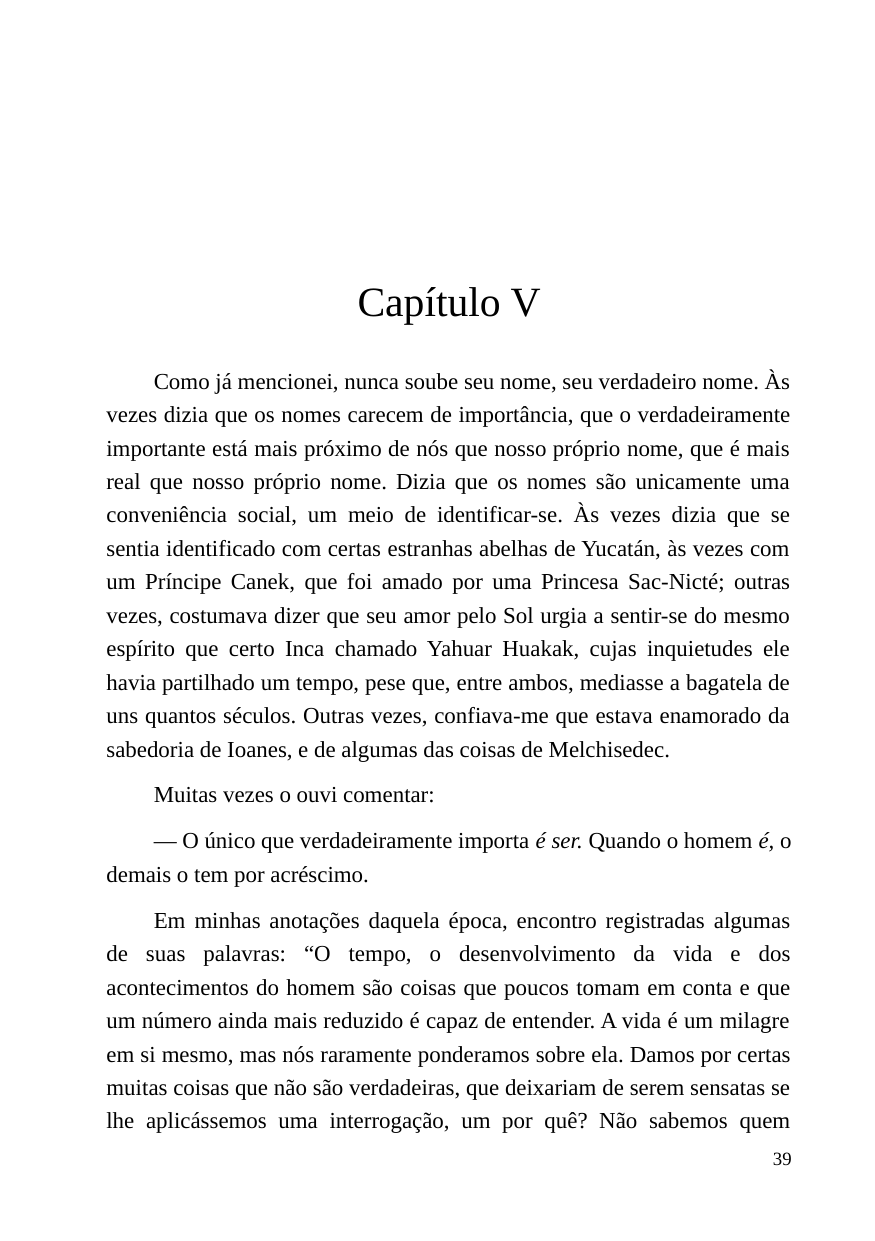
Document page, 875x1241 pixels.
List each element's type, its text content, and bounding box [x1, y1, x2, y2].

text Muitas vezes o ouvi comentar: [106, 782, 791, 808]
text Como já mencionei, nunca soube seu nome, seu verdadeiro nome. Às vezes dizia que os nomes carecem de importância, que o verdadeiramente importante está mais próximo de nós que nosso próprio nome, que é mais real que nosso próprio nome. Dizia que os nomes são unicamente uma conveniência social, um meio de identificar-se. Às vezes dizia que se sentia identificado com certas estranhas abelhas de Yucatán, às vezes com um Príncipe Canek, que foi amado por uma Princesa Sac-Nicté; outras vezes, costumava dizer que seu amor pelo Sol urgia a sentir-se do mesmo espírito que certo Inca chamado Yahuar Huakak, cujas inquietudes ele havia partilhado um tempo, pese que, entre ambos, mediasse a bagatela de uns quantos séculos. Outras vezes, confiava-me que estava enamorado da sabedoria de Ioanes, e de algumas das coisas de Melchisedec. [106, 368, 791, 762]
text — O único que verdadeiramente importa é ser. Quando o homem é, o demais o tem por acréscimo. [106, 827, 791, 887]
text Em minhas anotações daquela época, encontro registradas algumas de suas palavras: “O tempo, o desenvolvimento da vida e dos acontecimentos do homem são coisas que poucos tomam em conta e que um número ainda mais reduzido é capaz de entender. A vida é um milagre em si mesmo, mas nós raramente ponderamos sobre ela. Damos por certas muitas coisas que não são verdadeiras, que deixariam de serem sensatas se lhe aplicássemos uma interrogação, um por quê? Não sabemos quem [106, 907, 791, 1134]
subtitle Capítulo V [106, 277, 791, 325]
